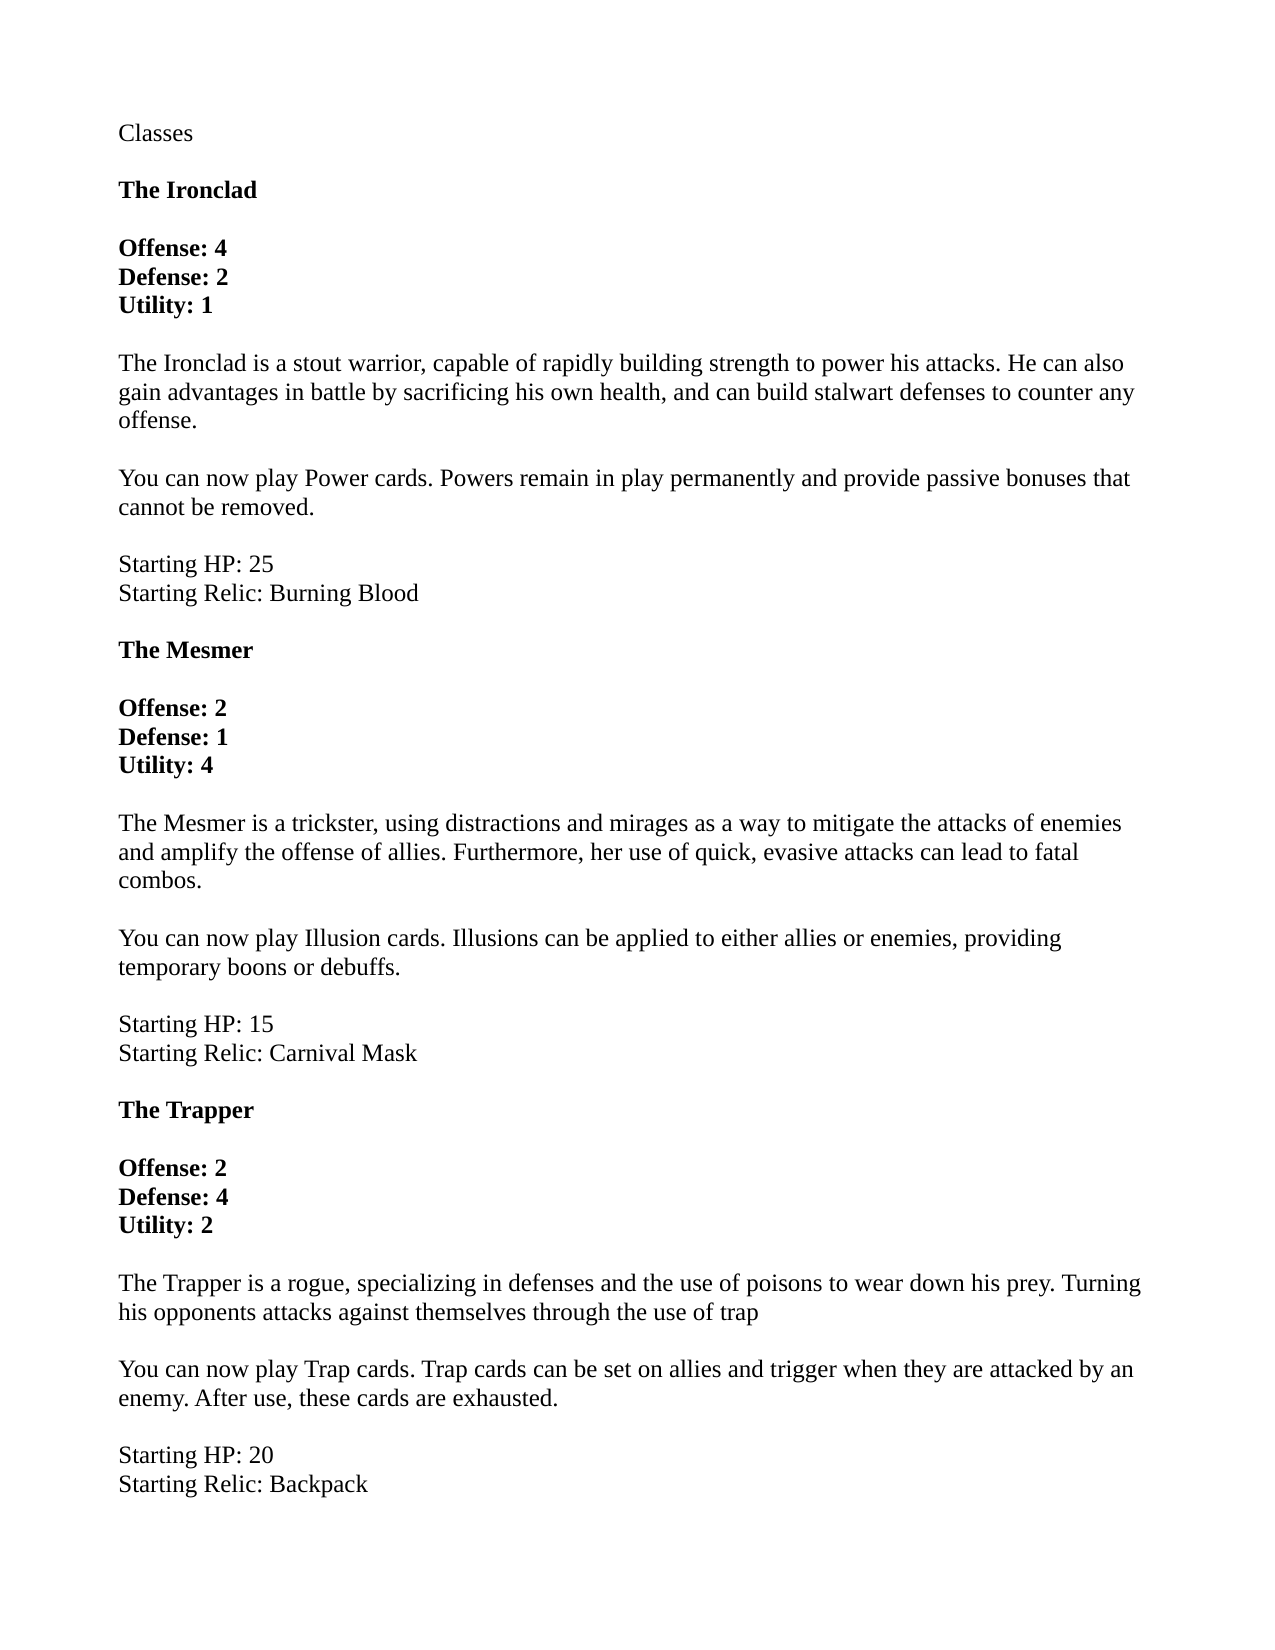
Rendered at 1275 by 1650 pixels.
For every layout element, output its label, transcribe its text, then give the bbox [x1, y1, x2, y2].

text Starting Relic: Carnival Mask [118, 1038, 1157, 1067]
text You can now play Trap cards. Trap cards can be set on allies and trigger when they are attacked by an enemy. After use, these cards are exhausted. [118, 1354, 1157, 1412]
text Starting Relic: Burning Blood [118, 578, 1157, 607]
text The Ironclad is a stout warrior, capable of rapidly building strength to power his attacks. He can also gain advantages in battle by sacrificing his own health, and can build stalwart defenses to counter any offense. [118, 348, 1157, 434]
text Offense: 2 [118, 1153, 1157, 1182]
text Utility: 2 [118, 1211, 1157, 1239]
text The Mesmer [118, 636, 1157, 664]
text Offense: 2 [118, 693, 1157, 722]
text Defense: 2 [118, 262, 1157, 291]
text The Ironclad [118, 176, 1157, 204]
text You can now play Power cards. Powers remain in play permanently and provide passive bonuses that cannot be removed. [118, 463, 1157, 521]
text Utility: 4 [118, 751, 1157, 779]
text Starting HP: 20 [118, 1441, 1157, 1469]
text Defense: 1 [118, 722, 1157, 751]
text The Trapper is a rogue, specializing in defenses and the use of poisons to wear down his prey. Turning his opponents attacks against themselves through the use of trap [118, 1268, 1157, 1326]
text Utility: 1 [118, 291, 1157, 319]
text Offense: 4 [118, 233, 1157, 262]
text The Trapper [118, 1096, 1157, 1124]
text The Mesmer is a trickster, using distractions and mirages as a way to mitigate the attacks of enemies and amplify the offense of allies. Furthermore, her use of quick, evasive attacks can lead to fatal combos. [118, 808, 1157, 894]
text Starting HP: 25 [118, 549, 1157, 578]
text Defense: 4 [118, 1182, 1157, 1211]
text Starting Relic: Backpack [118, 1469, 1157, 1498]
text Starting HP: 15 [118, 1009, 1157, 1038]
text You can now play Illusion cards. Illusions can be applied to either allies or enemies, providing temporary boons or debuffs. [118, 923, 1157, 981]
text Classes [118, 118, 1157, 147]
